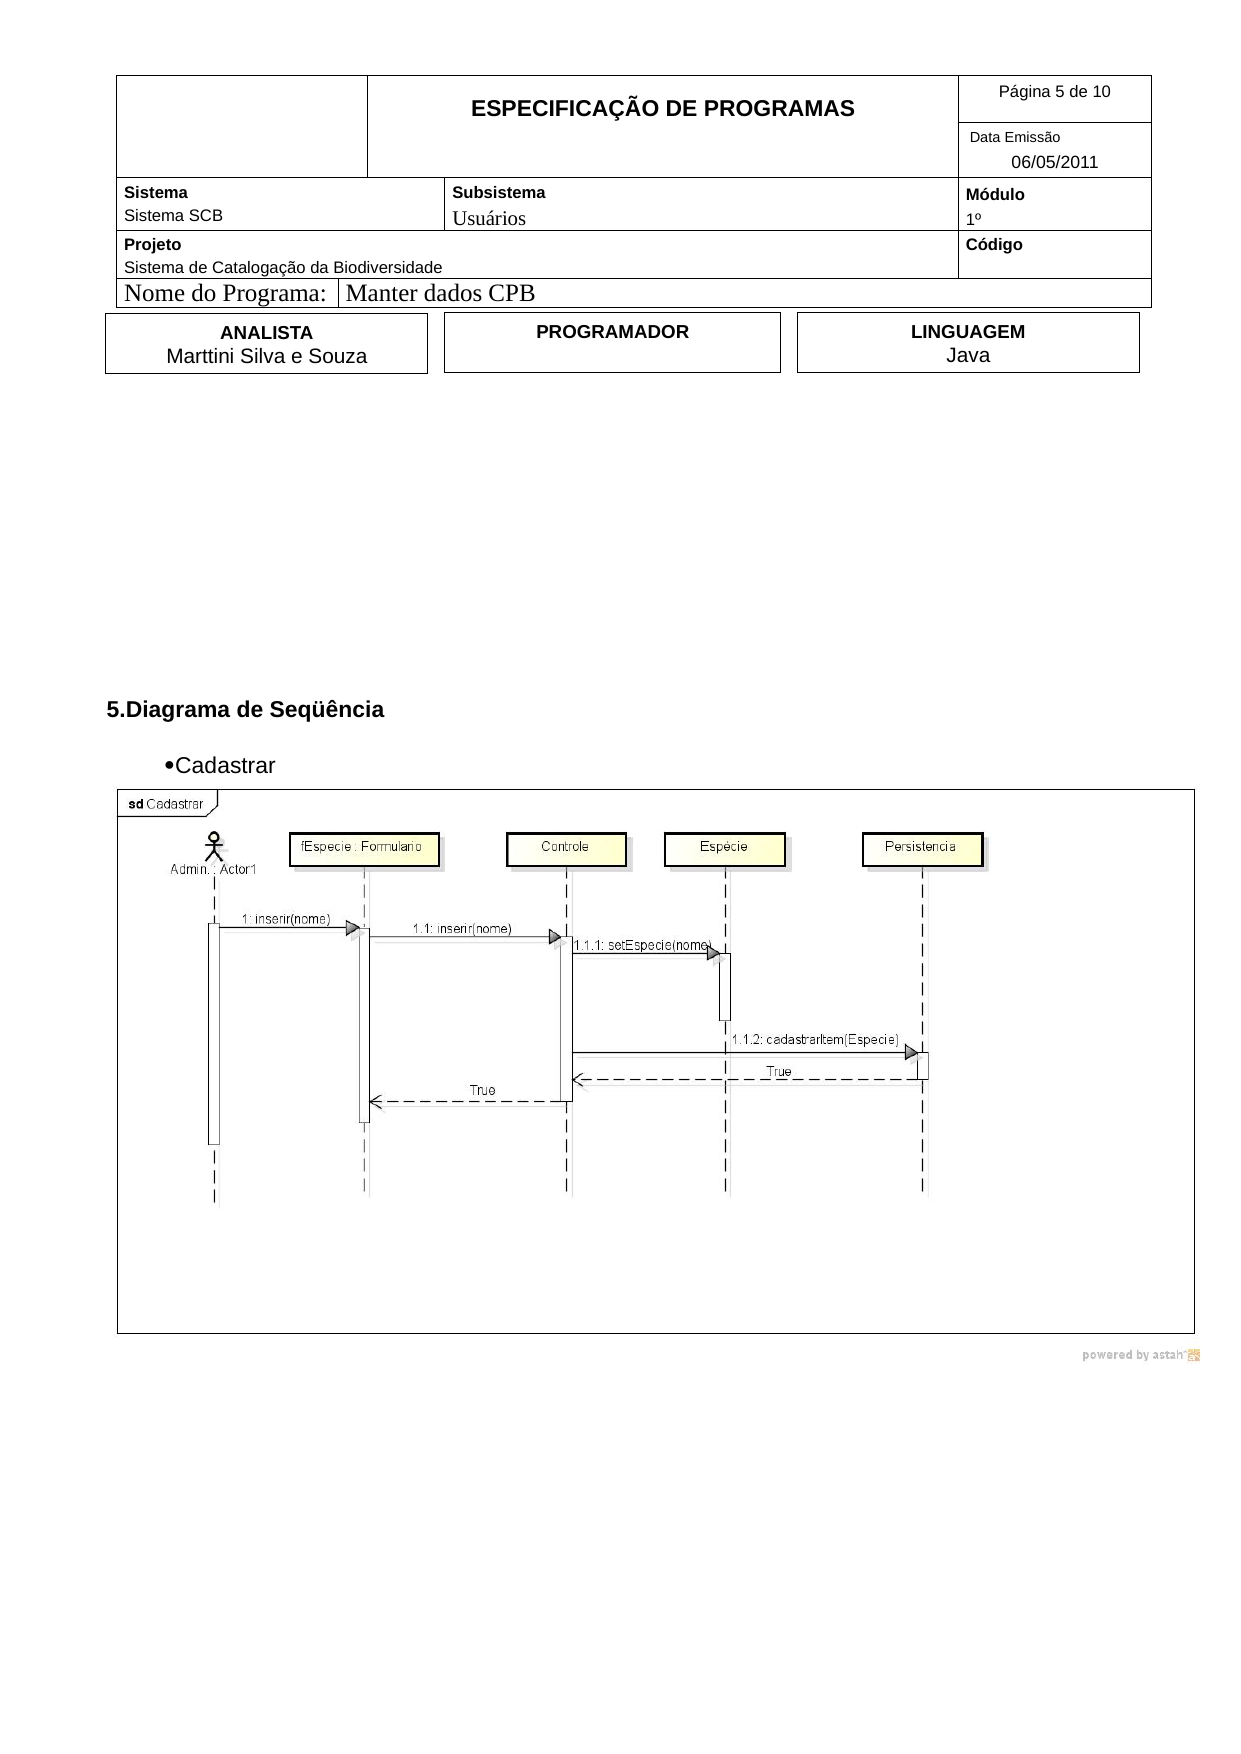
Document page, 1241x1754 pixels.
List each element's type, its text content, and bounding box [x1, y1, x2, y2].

subtitle Diagrama de Seqüência [106, 696, 1151, 722]
list Cadastrar [165, 752, 1151, 778]
